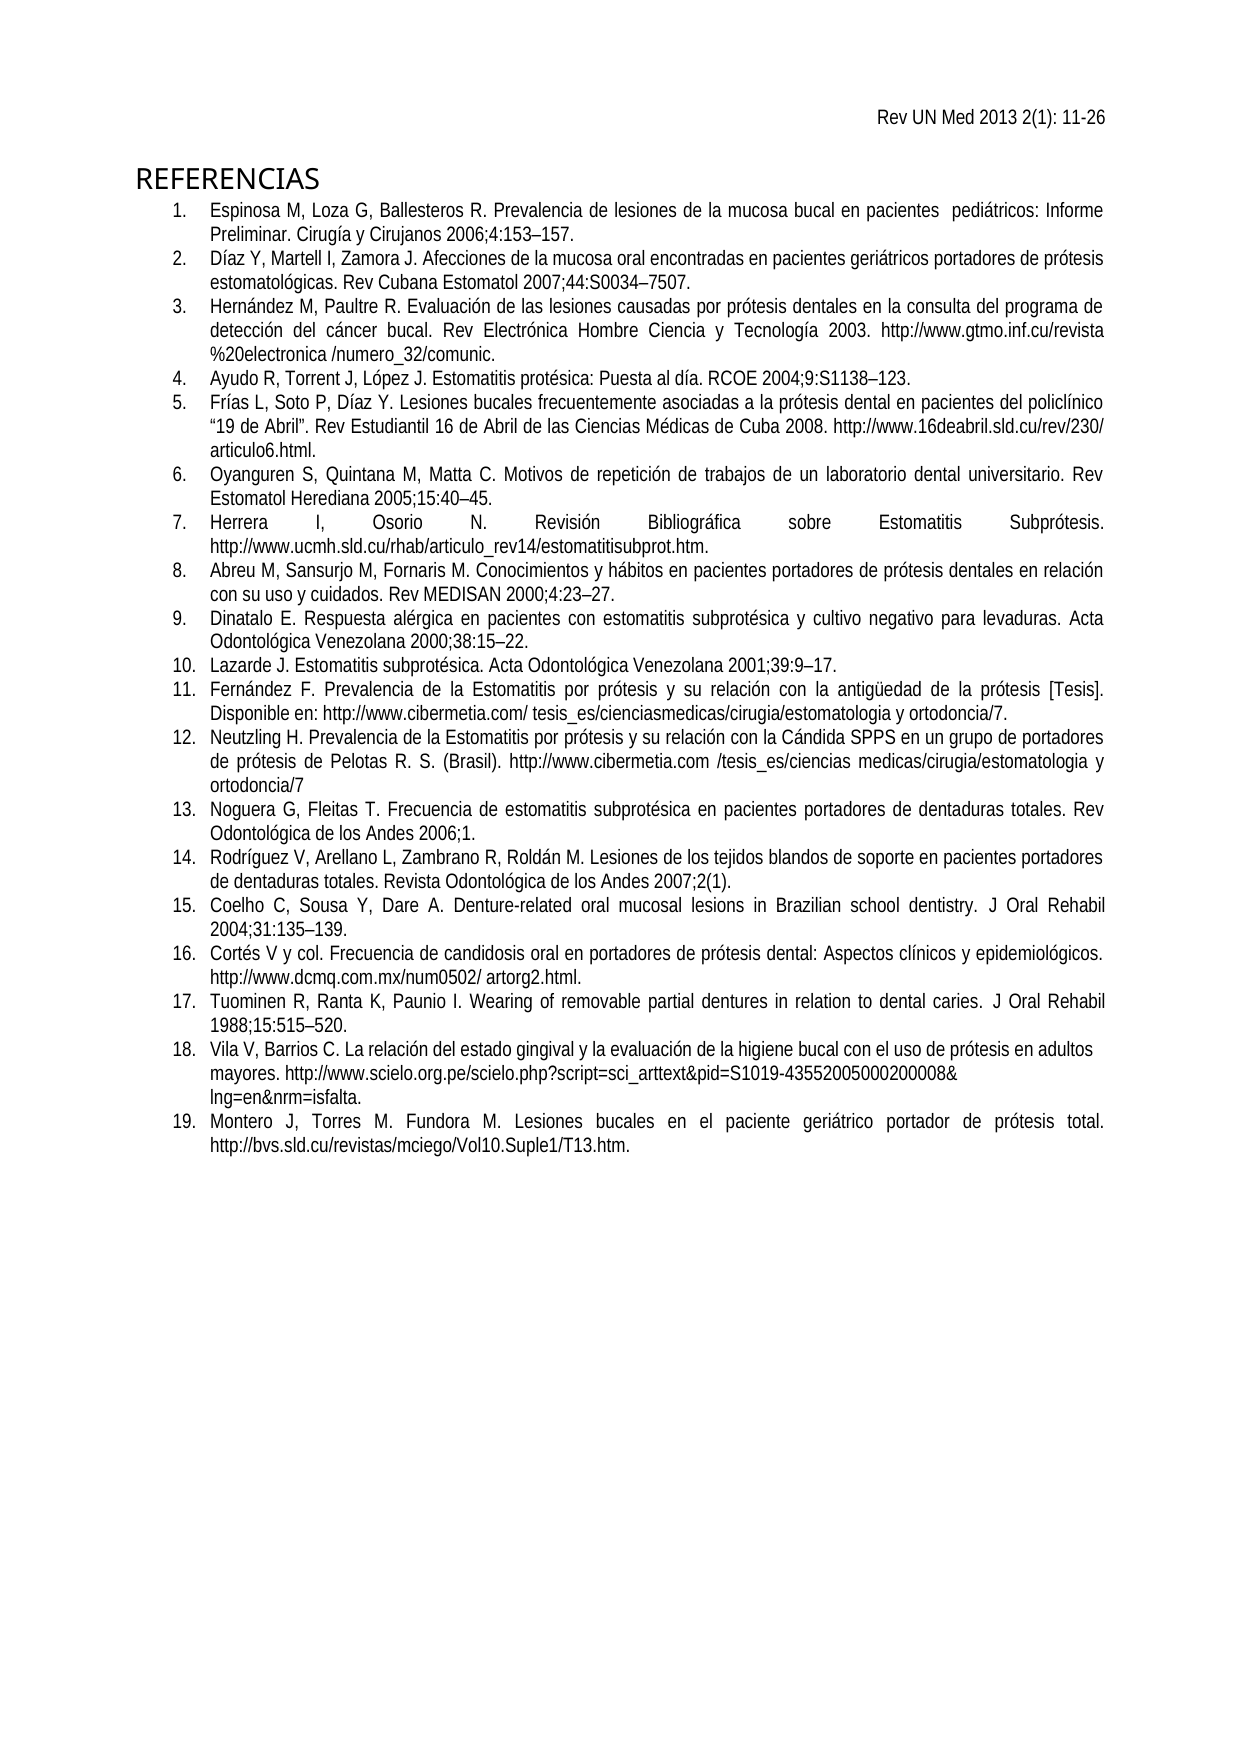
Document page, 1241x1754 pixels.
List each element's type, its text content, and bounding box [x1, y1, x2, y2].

list Vila V, Barrios C. La relación del estado gingival y la evaluación de la higiene bucal con el uso de prótesis en adultos mayores. http://www.scielo.org.pe/scielo.php?script=sci_arttext&pid=S1019-43552005000200008& lng=en&nrm=isfalta. [172, 1037, 1106, 1108]
list Herrera I, Osorio N. Revisión Bibliográfica sobre Estomatitis Subprótesis. http://www.ucmh.sld.cu/rhab/articulo_rev14/estomatitisubprot.htm. [172, 509, 1106, 557]
subtitle REFERENCIAS [135, 158, 1106, 198]
list Dinatalo E. Respuesta alérgica en pacientes con estomatitis subprotésica y cultivo negativo para levaduras. Acta Odontológica Venezolana 2000;38:15–22. [172, 605, 1106, 653]
list Cortés V y col. Frecuencia de candidosis oral en portadores de prótesis dental: Aspectos clínicos y epidemiológicos. http://www.dcmq.com.mx/num0502/ artorg2.html. [172, 941, 1106, 989]
list Montero J, Torres M. Fundora M. Lesiones bucales en el paciente geriátrico portador de prótesis total. http://bvs.sld.cu/revistas/mciego/Vol10.Suple1/T13.htm. [172, 1108, 1106, 1156]
list Rodríguez V, Arellano L, Zambrano R, Roldán M. Lesiones de los tejidos blandos de soporte en pacientes portadores de dentaduras totales. Revista Odontológica de los Andes 2007;2(1). [172, 845, 1106, 893]
list Lazarde J. Estomatitis subprotésica. Acta Odontológica Venezolana 2001;39:9–17. [172, 653, 1106, 677]
list Neutzling H. Prevalencia de la Estomatitis por prótesis y su relación con la Cándida SPPS en un grupo de portadores de prótesis de Pelotas R. S. (Brasil). http://www.cibermetia.com /tesis_es/ciencias medicas/cirugia/estomatologia y ortodoncia/7 [172, 725, 1106, 797]
list Frías L, Soto P, Díaz Y. Lesiones bucales frecuentemente asociadas a la prótesis dental en pacientes del policlínico “19 de Abril”. Rev Estudiantil 16 de Abril de las Ciencias Médicas de Cuba 2008. http://www.16deabril.sld.cu/rev/230/ articulo6.html. [172, 390, 1106, 462]
list Tuominen R, Ranta K, Paunio I. Wearing of removable partial dentures in relation to dental caries. J Oral Rehabil 1988;15:515–520. [172, 989, 1106, 1037]
list Ayudo R, Torrent J, López J. Estomatitis protésica: Puesta al día. RCOE 2004;9:S1138–123. [172, 366, 1106, 390]
list Fernández F. Prevalencia de la Estomatitis por prótesis y su relación con la antigüedad de la prótesis [Tesis]. Disponible en: http://www.cibermetia.com/ tesis_es/cienciasmedicas/cirugia/estomatologia y ortodoncia/7. [172, 677, 1106, 725]
list Abreu M, Sansurjo M, Fornaris M. Conocimientos y hábitos en pacientes portadores de prótesis dentales en relación con su uso y cuidados. Rev MEDISAN 2000;4:23–27. [172, 557, 1106, 605]
list Hernández M, Paultre R. Evaluación de las lesiones causadas por prótesis dentales en la consulta del programa de detección del cáncer bucal. Rev Electrónica Hombre Ciencia y Tecnología 2003. http://www.gtmo.inf.cu/revista%20electronica /numero_32/comunic. [172, 294, 1106, 366]
list Coelho C, Sousa Y, Dare A. Denture-related oral mucosal lesions in Brazilian school dentistry. J Oral Rehabil 2004;31:135–139. [172, 893, 1106, 941]
list Oyanguren S, Quintana M, Matta C. Motivos de repetición de trabajos de un laboratorio dental universitario. Rev Estomatol Herediana 2005;15:40–45. [172, 462, 1106, 509]
list Espinosa M, Loza G, Ballesteros R. Prevalencia de lesiones de la mucosa bucal en pacientes pediátricos: Informe Preliminar. Cirugía y Cirujanos 2006;4:153–157. [172, 198, 1106, 246]
list Díaz Y, Martell I, Zamora J. Afecciones de la mucosa oral encontradas en pacientes geriátricos portadores de prótesis estomatológicas. Rev Cubana Estomatol 2007;44:S0034–7507. [172, 246, 1106, 294]
list Noguera G, Fleitas T. Frecuencia de estomatitis subprotésica en pacientes portadores de dentaduras totales. Rev Odontológica de los Andes 2006;1. [172, 797, 1106, 845]
